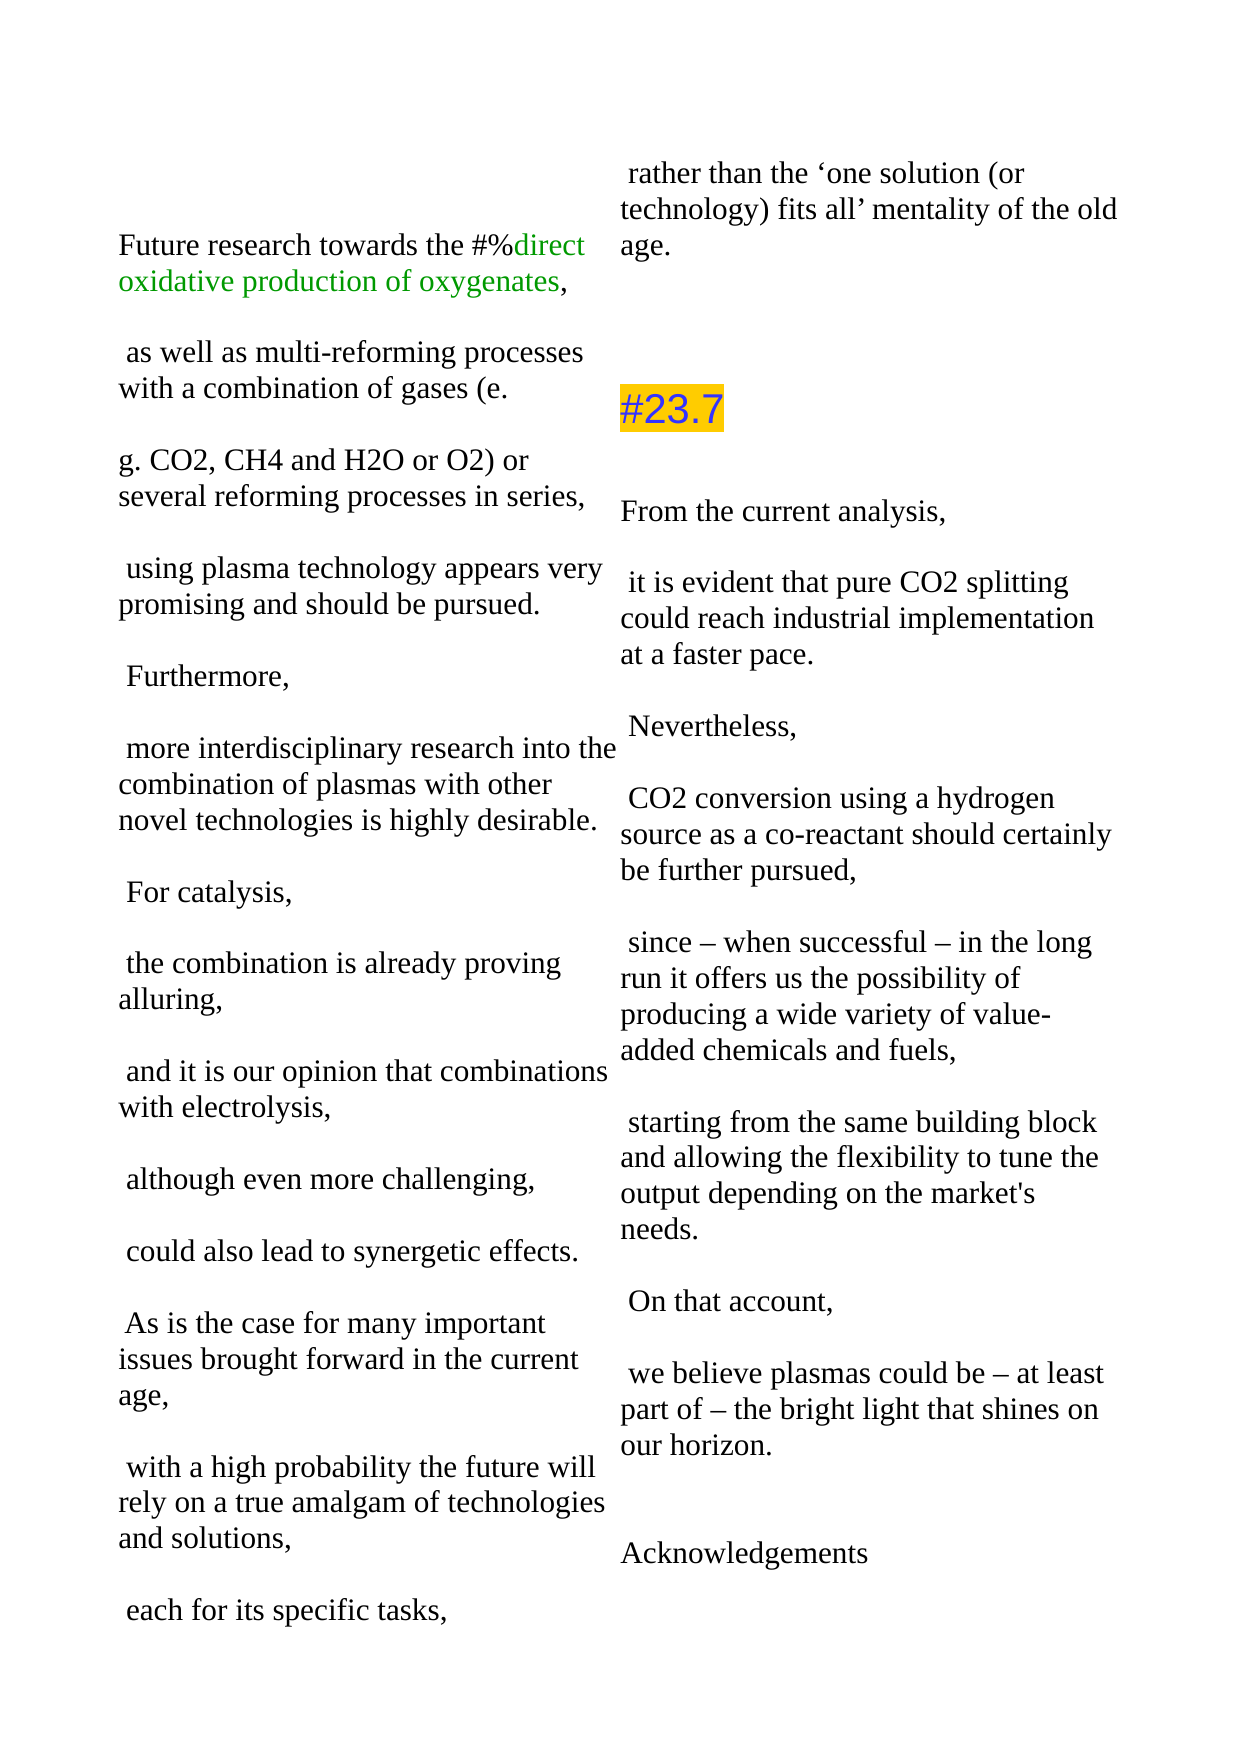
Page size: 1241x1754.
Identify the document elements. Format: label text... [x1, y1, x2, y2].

text using plasma technology appears very promising and should be pursued. [118, 549, 620, 621]
text As is the case for many important issues brought forward in the current age, [118, 1304, 620, 1412]
text CO2 conversion using a hydrogen source as a co-reactant should certainly be further pursued, [620, 779, 1122, 887]
text #23.7 [620, 384, 1122, 432]
text with a high probability the future will rely on a true amalgam of technologies and solutions, [118, 1448, 620, 1556]
text Future research towards the #%direct oxidative production of oxygenates, [118, 226, 620, 298]
text Furthermore, [118, 657, 620, 693]
text it is evident that pure CO2 splitting could reach industrial implementation at a faster pace. [620, 564, 1122, 672]
text Nevertheless, [620, 707, 1122, 743]
text each for its specific tasks, [118, 1592, 620, 1627]
text we believe plasmas could be – at least part of – the bright light that shines on our horizon. [620, 1354, 1122, 1462]
text more interdisciplinary research into the combination of plasmas with other novel technologies is highly desirable. [118, 729, 620, 837]
text and it is our opinion that combinations with electrolysis, [118, 1052, 620, 1124]
text From the current analysis, [620, 492, 1122, 528]
text On that account, [620, 1282, 1122, 1318]
text although even more challenging, [118, 1160, 620, 1196]
text g. CO2, CH4 and H2O or O2) or several reforming processes in series, [118, 442, 620, 513]
text starting from the same building block and allowing the flexibility to tune the output depending on the market's needs. [620, 1103, 1122, 1247]
text as well as multi-reforming processes with a combination of gases (e. [118, 334, 620, 406]
text For catalysis, [118, 873, 620, 909]
text could also lead to synergetic effects. [118, 1232, 620, 1268]
text since – when successful – in the long run it offers us the possibility of producing a wide variety of value-added chemicals and fuels, [620, 923, 1122, 1067]
text Acknowledgements [620, 1534, 1122, 1570]
text rather than the ‘one solution (or technology) fits all’ mentality of the old age. [620, 154, 1122, 262]
text the combination is already proving alluring, [118, 945, 620, 1017]
